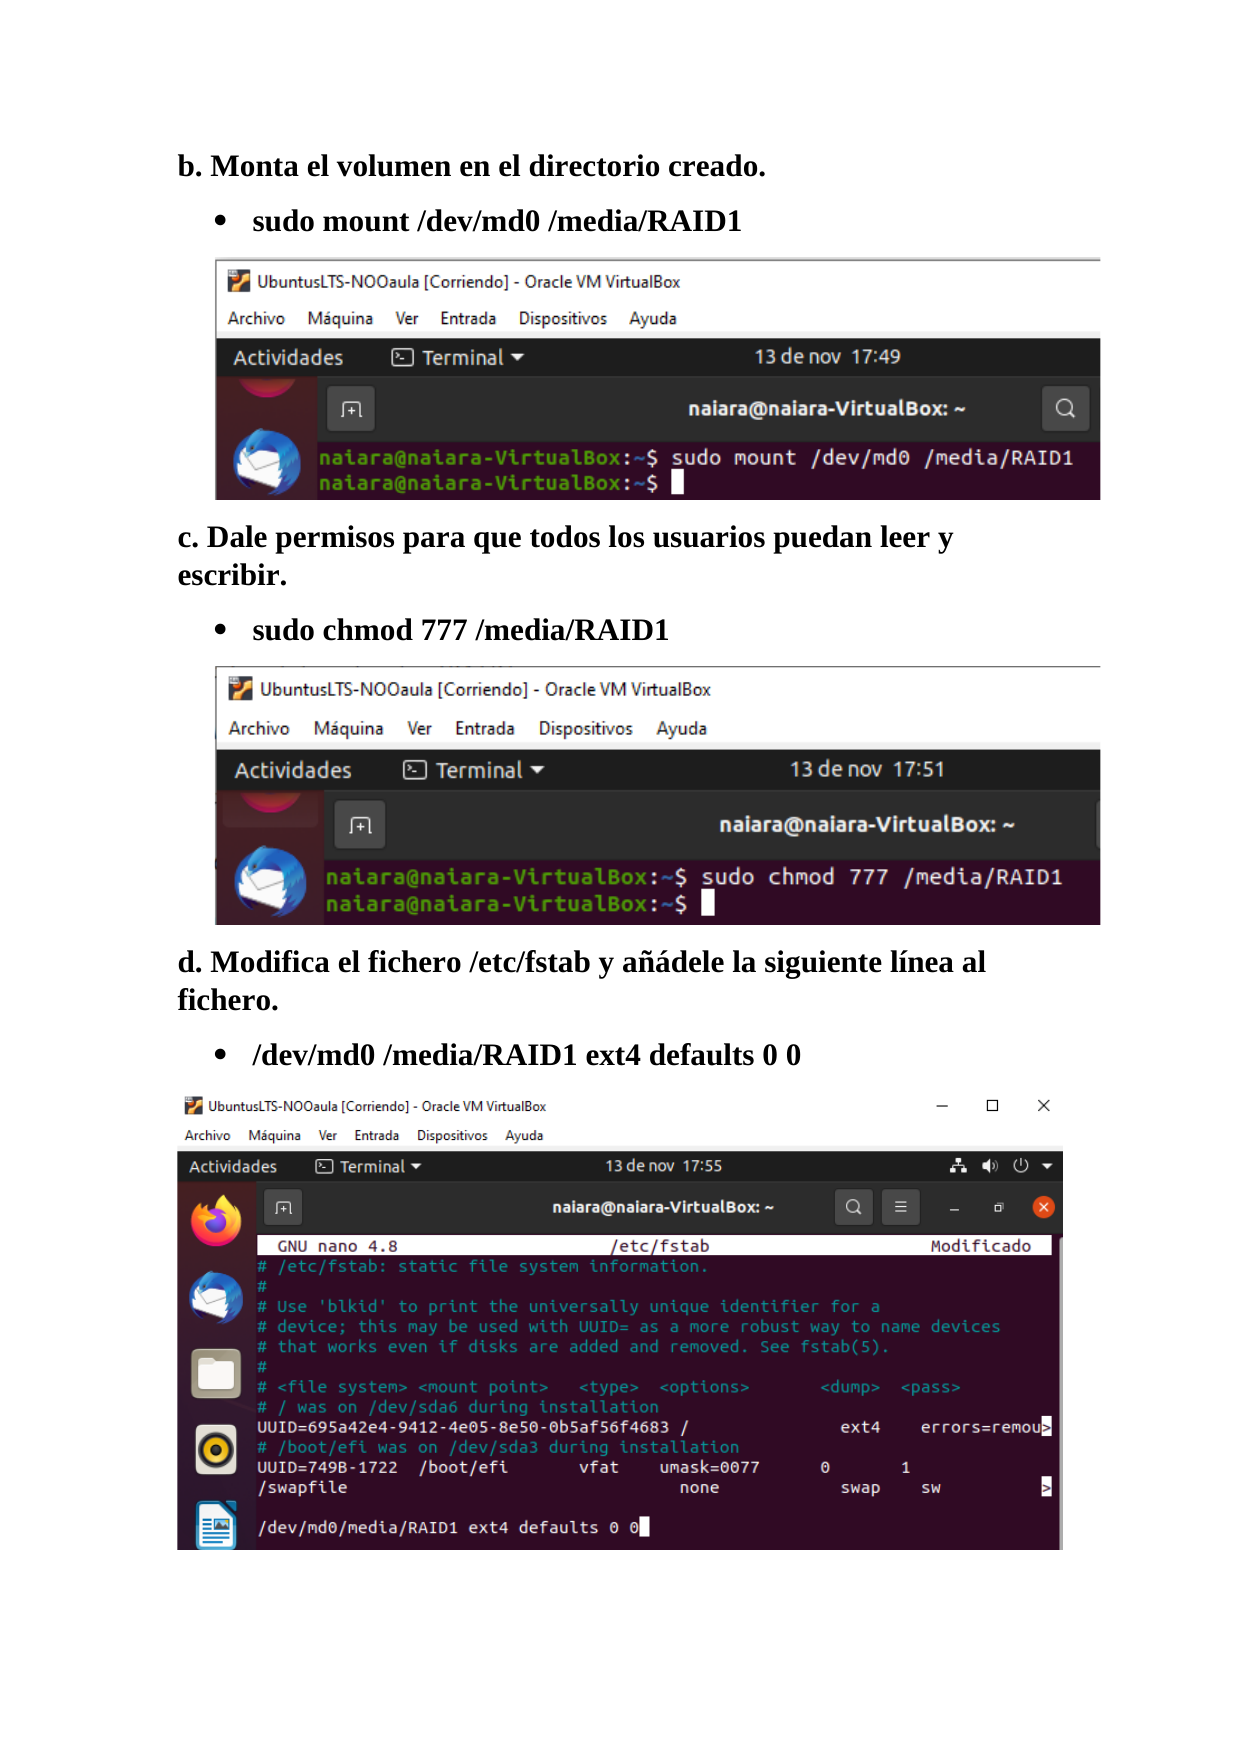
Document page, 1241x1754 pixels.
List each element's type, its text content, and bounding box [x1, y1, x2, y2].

text d. Modifica el fichero /etc/fstab y añádele la siguiente línea al fichero. [177, 943, 1063, 1017]
list sudo mount /dev/md0 /media/RAID1 [215, 203, 1063, 239]
text c. Dale permisos para que todos los usuarios puedan leer y escribir. [177, 518, 1063, 592]
list /dev/md0 /media/RAID1 ext4 defaults 0 0 [215, 1036, 1063, 1072]
list sudo chmod 777 /media/RAID1 [215, 612, 1063, 647]
text b. Monta el volumen en el directorio creado. [177, 148, 1063, 183]
